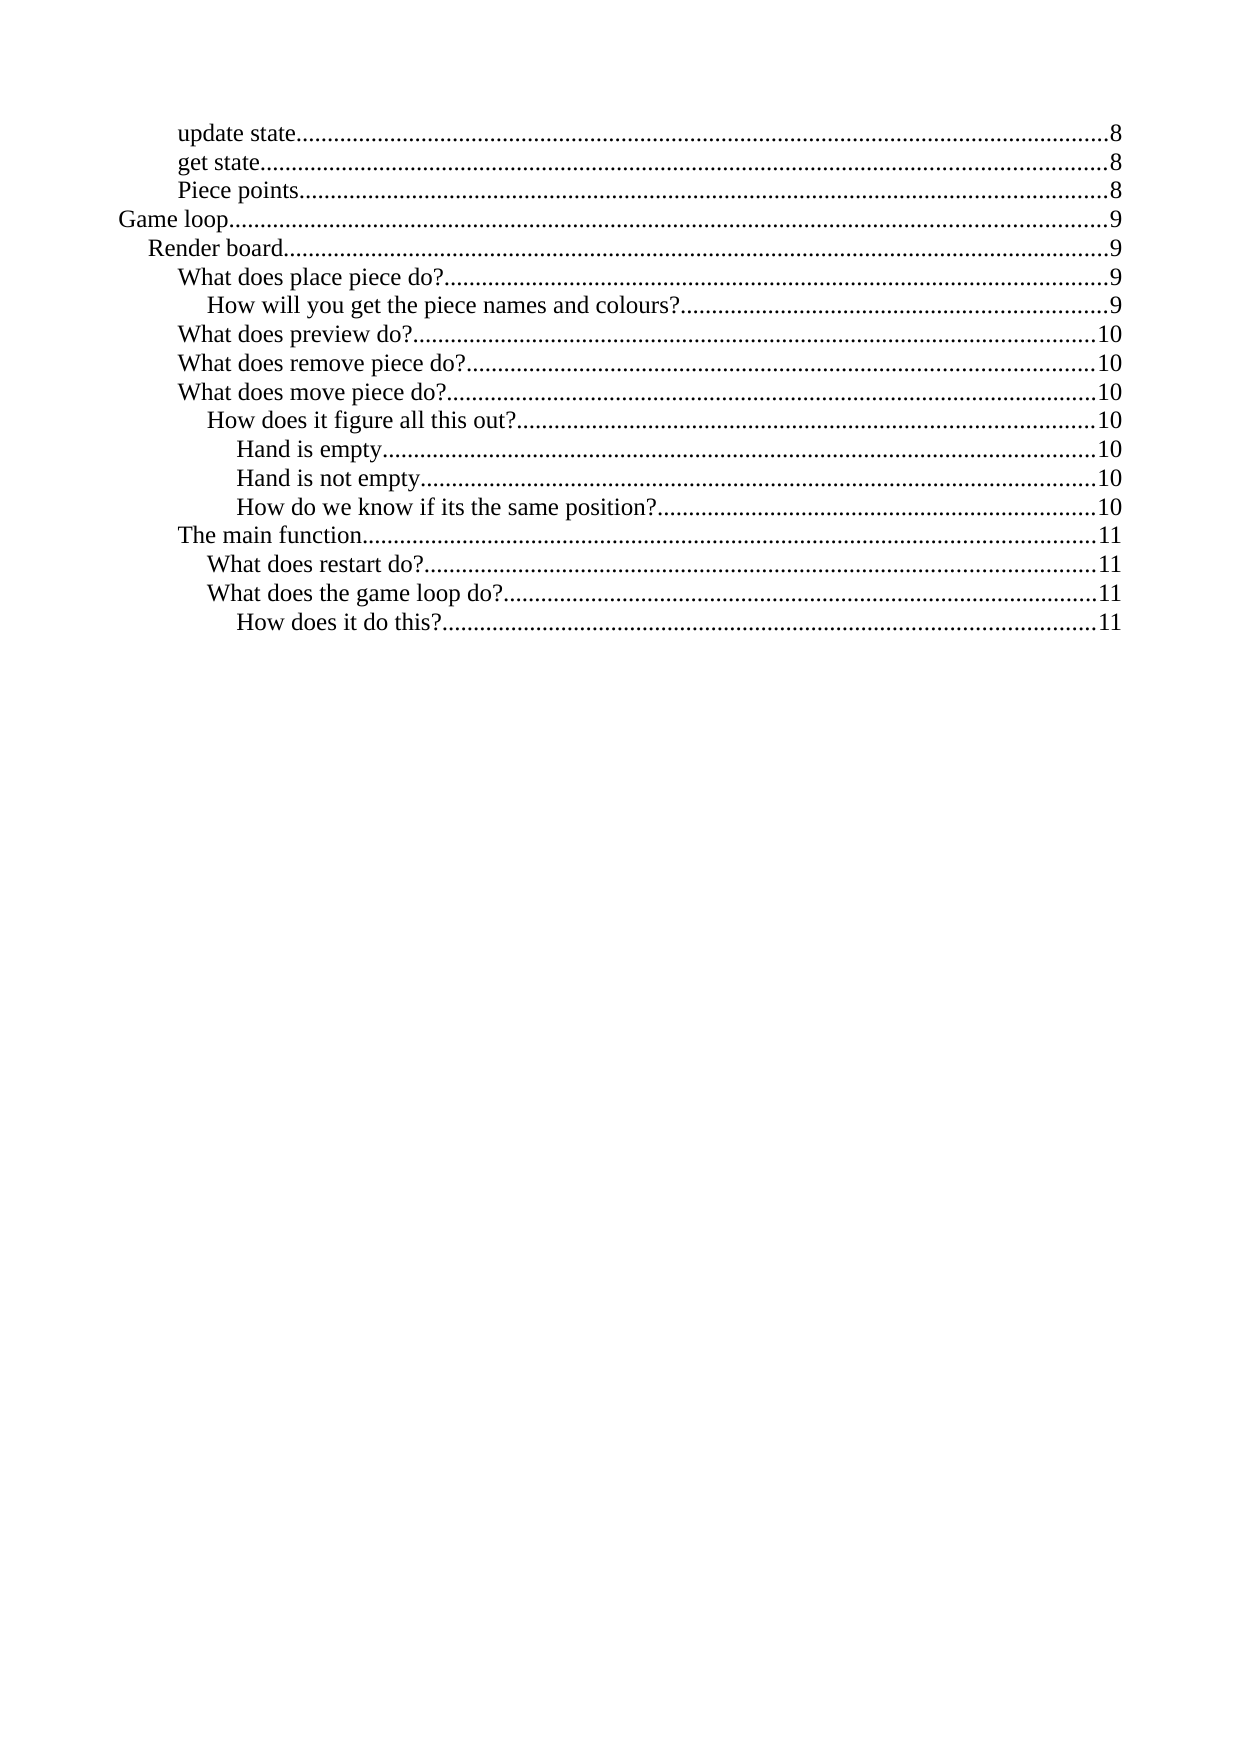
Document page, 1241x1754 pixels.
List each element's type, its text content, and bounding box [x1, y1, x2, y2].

text Hand is not empty 10 [236, 463, 1122, 492]
text What does restart do? 11 [207, 549, 1122, 578]
text What does the game loop do? 11 [207, 578, 1122, 607]
text Render board 9 [148, 233, 1122, 262]
text Game loop 9 [118, 204, 1122, 233]
text get state 8 [177, 147, 1122, 176]
text Hand is empty 10 [236, 434, 1122, 463]
text What does preview do? 10 [177, 319, 1122, 348]
text update state 8 [177, 118, 1122, 147]
text How will you get the piece names and colours? 9 [207, 291, 1122, 319]
text What does place piece do? 9 [177, 262, 1122, 291]
text How do we know if its the same position? 10 [236, 492, 1122, 521]
text How does it figure all this out? 10 [207, 406, 1122, 434]
text Piece points 8 [177, 176, 1122, 204]
text What does remove piece do? 10 [177, 348, 1122, 377]
text What does move piece do? 10 [177, 377, 1122, 406]
text The main function. 11 [177, 521, 1122, 549]
text How does it do this? 11 [236, 607, 1122, 636]
